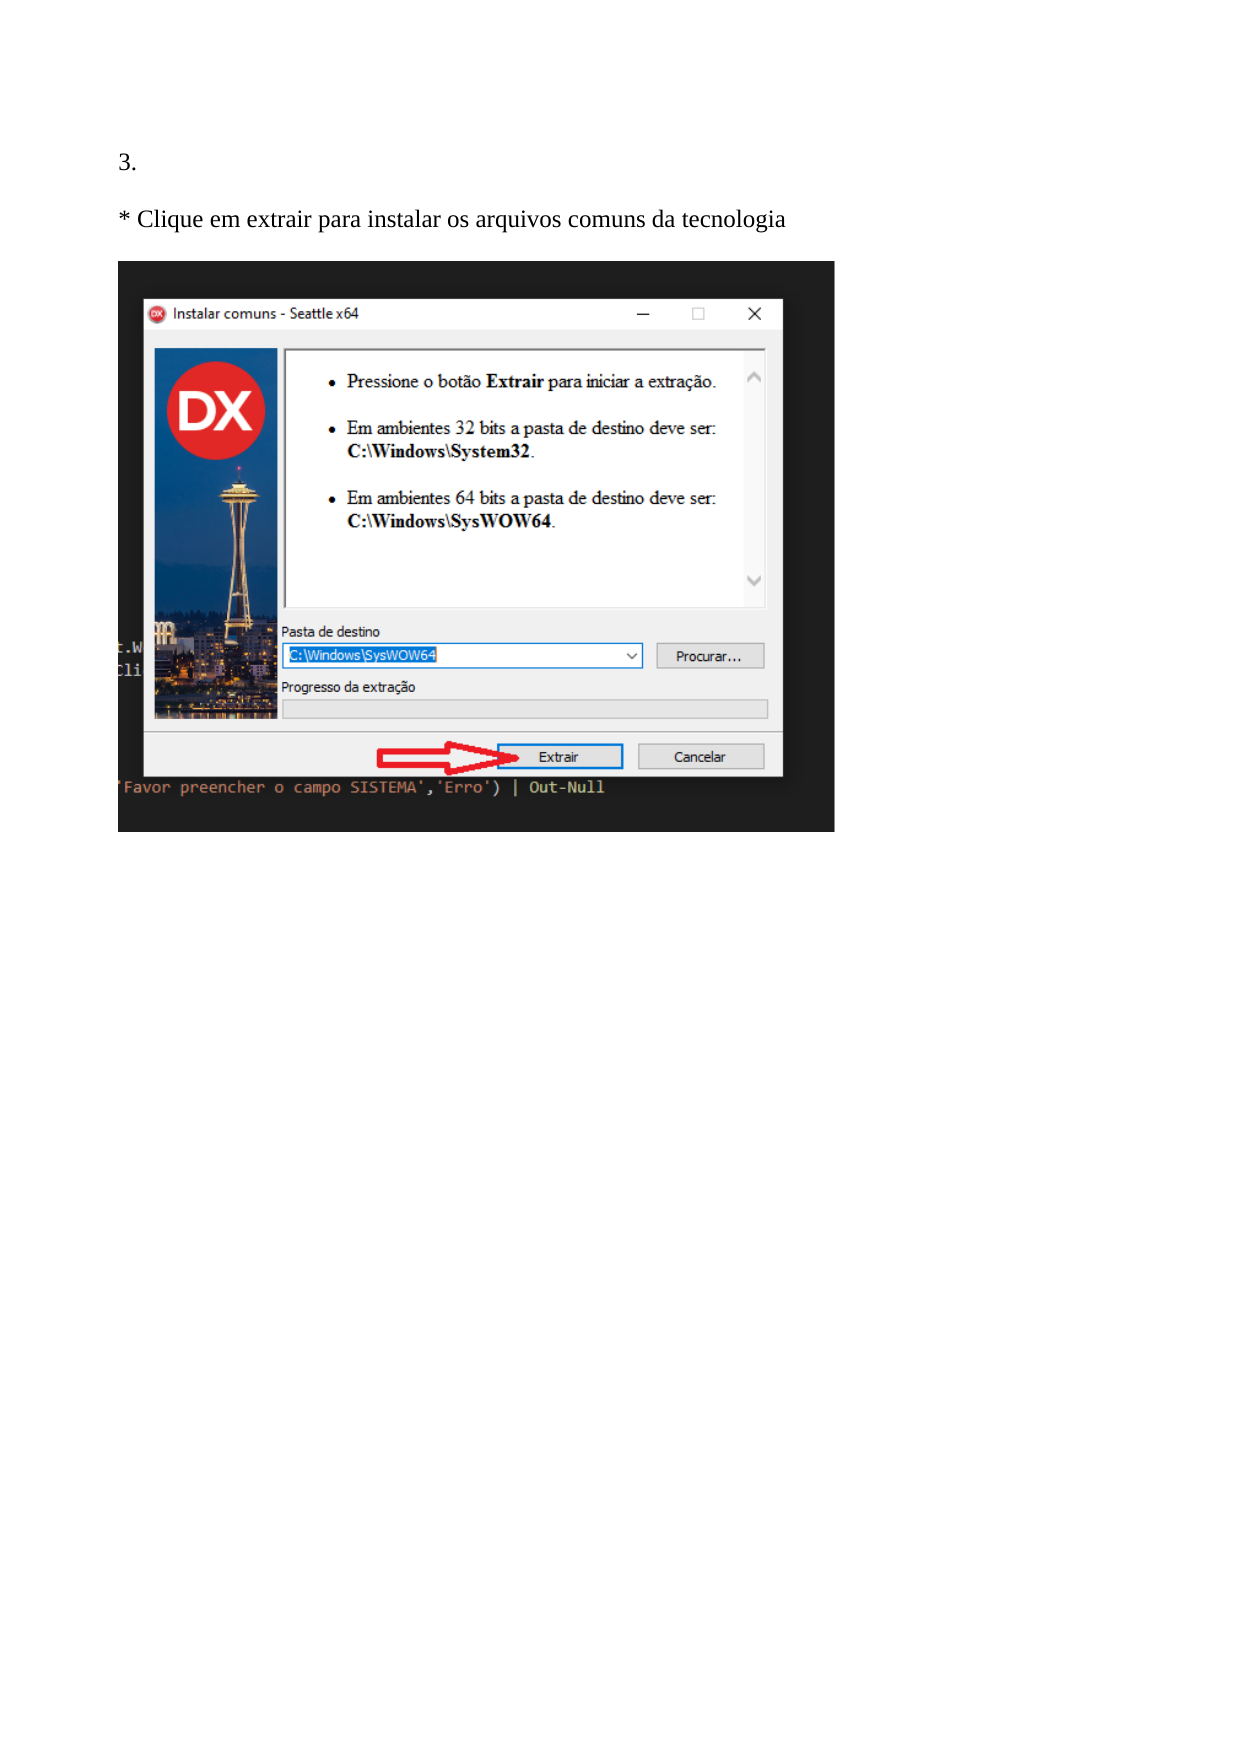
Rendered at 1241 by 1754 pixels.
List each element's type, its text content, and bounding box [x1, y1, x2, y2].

text 3. [118, 147, 1122, 176]
text * Clique em extrair para instalar os arquivos comuns da tecnologia [118, 204, 1122, 233]
picture [118, 261, 1123, 832]
